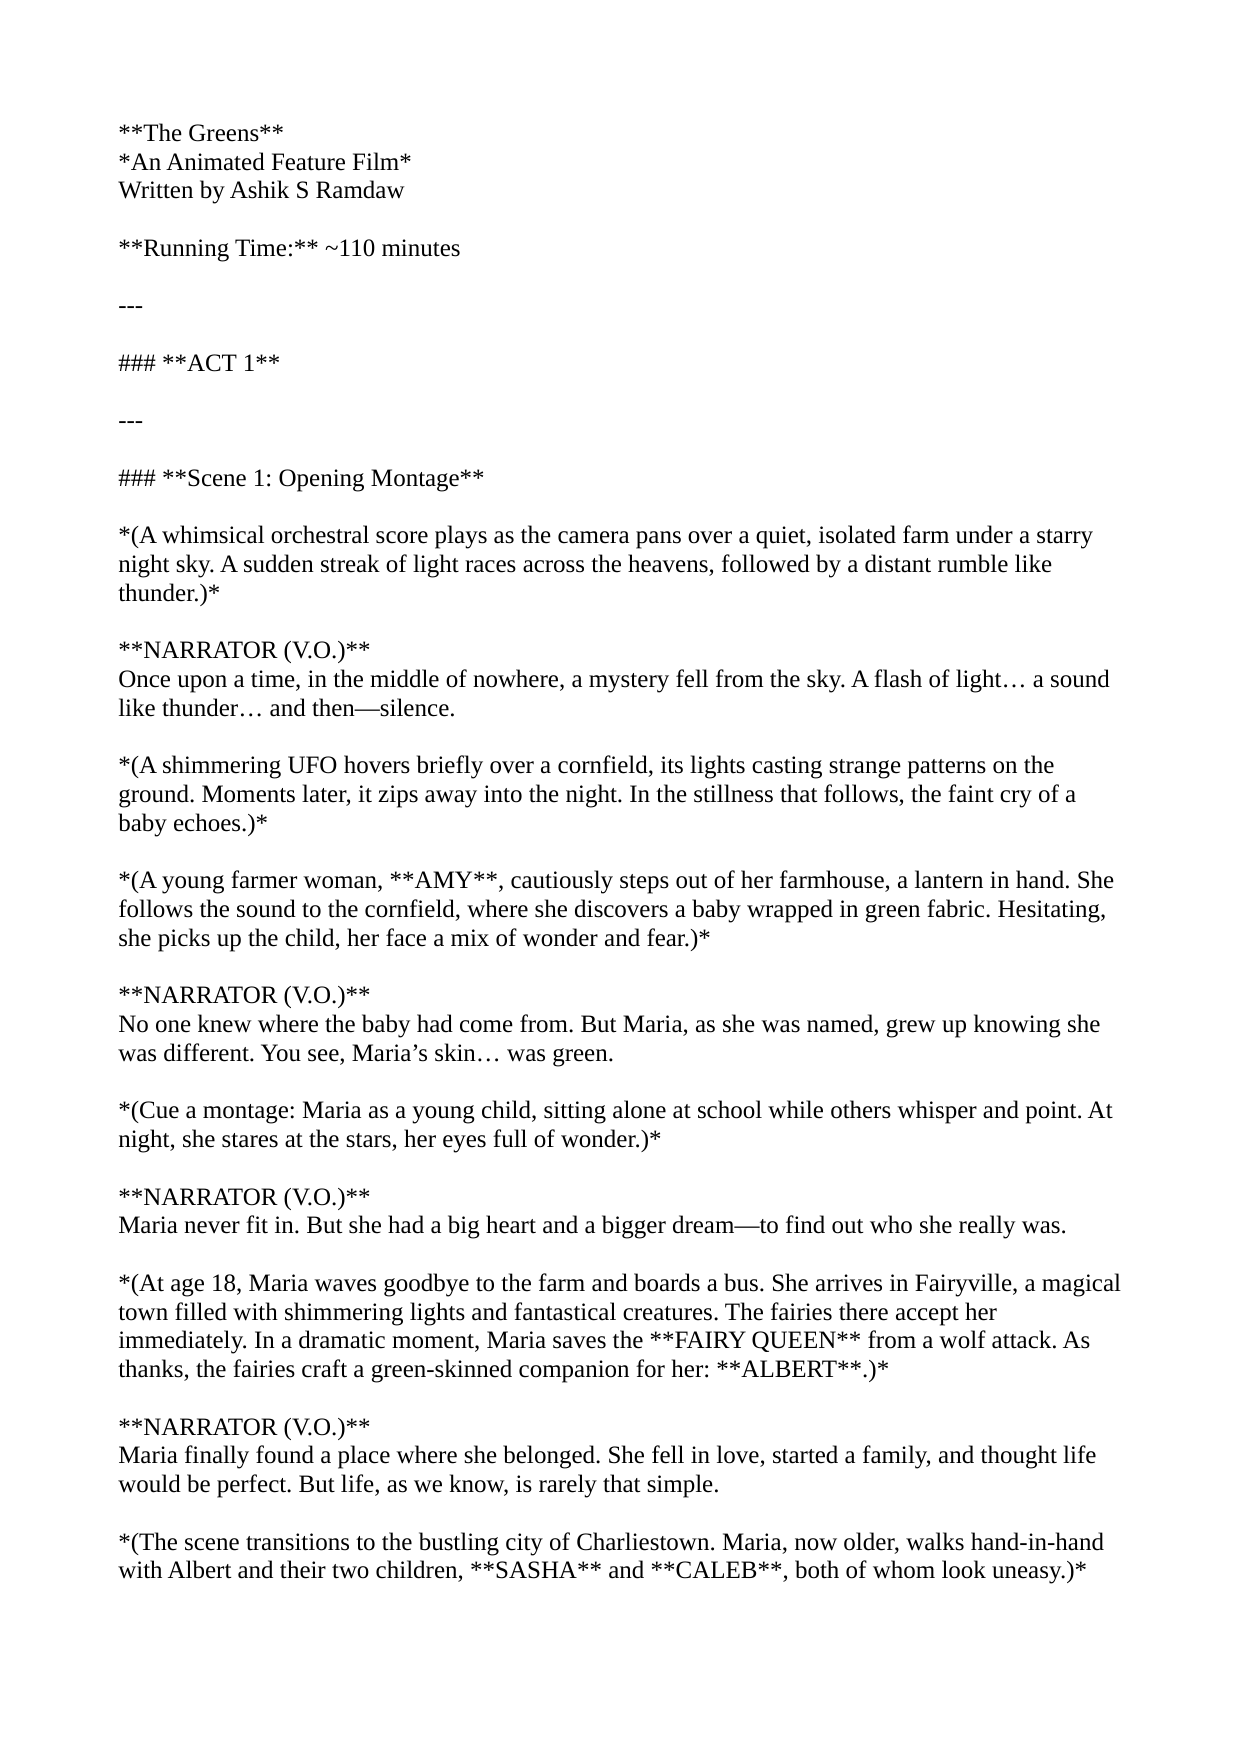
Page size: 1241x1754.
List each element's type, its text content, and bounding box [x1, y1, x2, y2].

text --- [118, 291, 1122, 319]
text ### **ACT 1** [118, 348, 1122, 377]
text No one knew where the baby had come from. But Maria, as she was named, grew up knowing she was different. You see, Maria’s skin… was green. [118, 1009, 1122, 1067]
text **NARRATOR (V.O.)** [118, 1412, 1122, 1441]
text **Running Time:** ~110 minutes [118, 233, 1122, 262]
text **NARRATOR (V.O.)** [118, 981, 1122, 1009]
text ### **Scene 1: Opening Montage** [118, 463, 1122, 492]
text Maria finally found a place where she belonged. She fell in love, started a family, and thought life would be perfect. But life, as we know, is rarely that simple. [118, 1441, 1122, 1498]
text Maria never fit in. But she had a big heart and a bigger dream—to find out who she really was. [118, 1211, 1122, 1239]
text Written by Ashik S Ramdaw [118, 176, 1122, 204]
text *An Animated Feature Film* [118, 147, 1122, 176]
text *(Cue a montage: Maria as a young child, sitting alone at school while others whisper and point. At night, she stares at the stars, her eyes full of wonder.)* [118, 1096, 1122, 1153]
text Once upon a time, in the middle of nowhere, a mystery fell from the sky. A flash of light… a sound like thunder… and then—silence. [118, 664, 1122, 722]
text **NARRATOR (V.O.)** [118, 1182, 1122, 1211]
text *(At age 18, Maria waves goodbye to the farm and boards a bus. She arrives in Fairyville, a magical town filled with shimmering lights and fantastical creatures. The fairies there accept her immediately. In a dramatic moment, Maria saves the **FAIRY QUEEN** from a wolf attack. As thanks, the fairies craft a green-skinned companion for her: **ALBERT**.)* [118, 1268, 1122, 1383]
text *(A young farmer woman, **AMY**, cautiously steps out of her farmhouse, a lantern in hand. She follows the sound to the cornfield, where she discovers a baby wrapped in green fabric. Hesitating, she picks up the child, her face a mix of wonder and fear.)* [118, 866, 1122, 952]
text **NARRATOR (V.O.)** [118, 636, 1122, 664]
text --- [118, 406, 1122, 434]
text *(A shimmering UFO hovers briefly over a cornfield, its lights casting strange patterns on the ground. Moments later, it zips away into the night. In the stillness that follows, the faint cry of a baby echoes.)* [118, 751, 1122, 837]
text **The Greens** [118, 118, 1122, 147]
text *(A whimsical orchestral score plays as the camera pans over a quiet, isolated farm under a starry night sky. A sudden streak of light races across the heavens, followed by a distant rumble like thunder.)* [118, 521, 1122, 607]
text *(The scene transitions to the bustling city of Charliestown. Maria, now older, walks hand-in-hand with Albert and their two children, **SASHA** and **CALEB**, both of whom look uneasy.)* [118, 1527, 1122, 1584]
